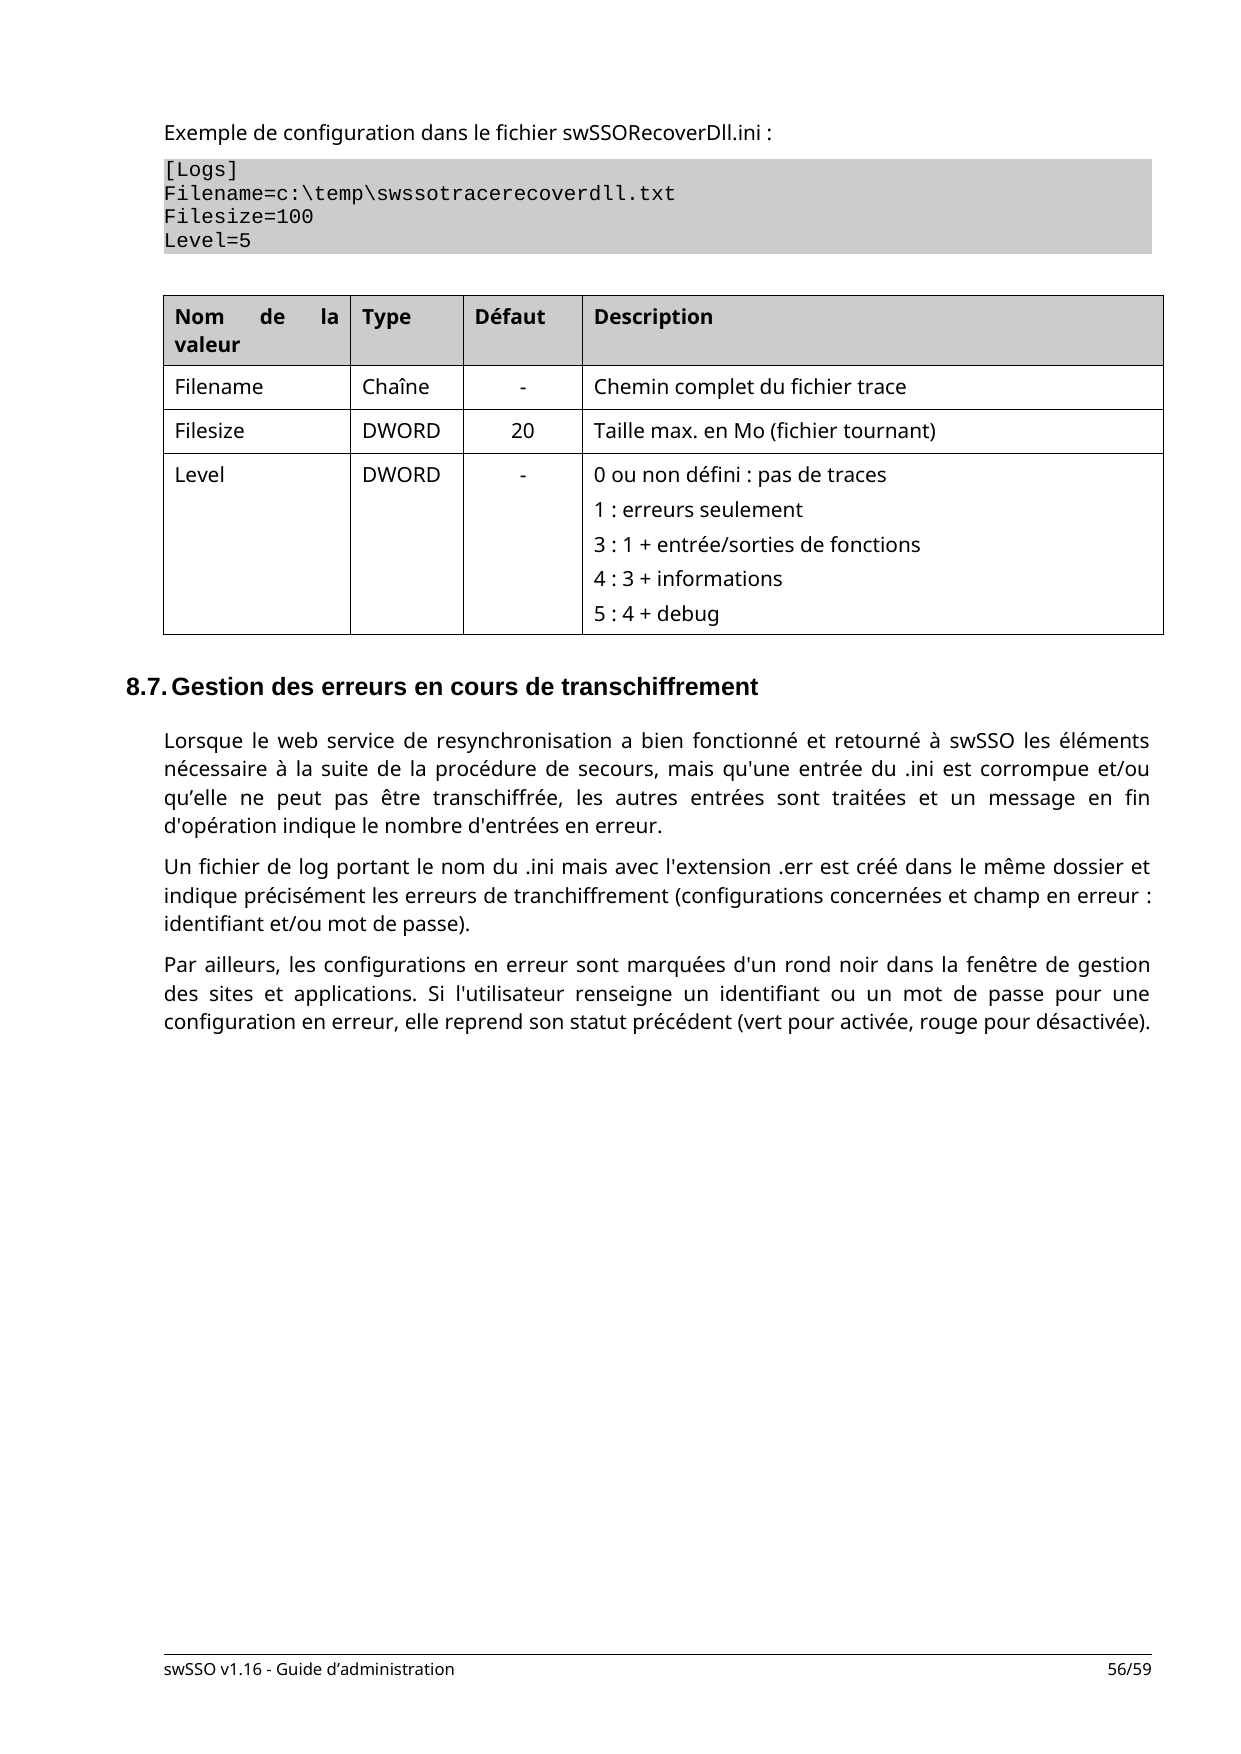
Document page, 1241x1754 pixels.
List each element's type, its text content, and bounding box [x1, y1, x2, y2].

table_cell Chemin complet du fichier trace [583, 366, 1163, 409]
table_header Défaut [464, 296, 582, 365]
table_header Nom de la valeur [164, 296, 350, 365]
table_cell Level [164, 454, 350, 634]
table_cell 0 ou non défini : pas de traces 1 : erreurs seulement 3 : 1 + entrée/sorties de fonctions 4 : 3 + informations 5 : 4 + debug [583, 454, 1163, 634]
table_cell Chaîne [351, 366, 463, 409]
text Un fichier de log portant le nom du .ini mais avec l'extension .err est créé dans le même dossier et indique précisément les erreurs de tranchiffrement (configurations concernées et champ en erreur : identifiant et/ou mot de passe). [164, 852, 1152, 938]
table_header Type [351, 296, 463, 365]
table_cell DWORD [351, 454, 463, 634]
table_cell Taille max. en Mo (fichier tournant) [583, 410, 1163, 453]
table_cell - [464, 454, 582, 634]
table_cell DWORD [351, 410, 463, 453]
table_cell Filename [164, 366, 350, 409]
text [Logs] Filename=c:\temp\swssotracerecoverdll.txt Filesize=100 Level=5 [164, 159, 1152, 254]
text Exemple de configuration dans le fichier swSSORecoverDll.ini : [164, 118, 1152, 147]
table_cell Filesize [164, 410, 350, 453]
table_cell 20 [464, 410, 582, 453]
subtitle Gestion des erreurs en cours de transchiffrement [126, 672, 1152, 701]
text Par ailleurs, les configurations en erreur sont marquées d'un rond noir dans la fenêtre de gestion des sites et applications. Si l'utilisateur renseigne un identifiant ou un mot de passe pour une configuration en erreur, elle reprend son statut précédent (vert pour activée, rouge pour désactivée). [164, 950, 1152, 1036]
table_cell - [464, 366, 582, 409]
text Lorsque le web service de resynchronisation a bien fonctionné et retourné à swSSO les éléments nécessaire à la suite de la procédure de secours, mais qu'une entrée du .ini est corrompue et/ou qu’elle ne peut pas être transchiffrée, les autres entrées sont traitées et un message en fin d'opération indique le nombre d'entrées en erreur. [164, 726, 1152, 840]
table_header Description [583, 296, 1163, 365]
